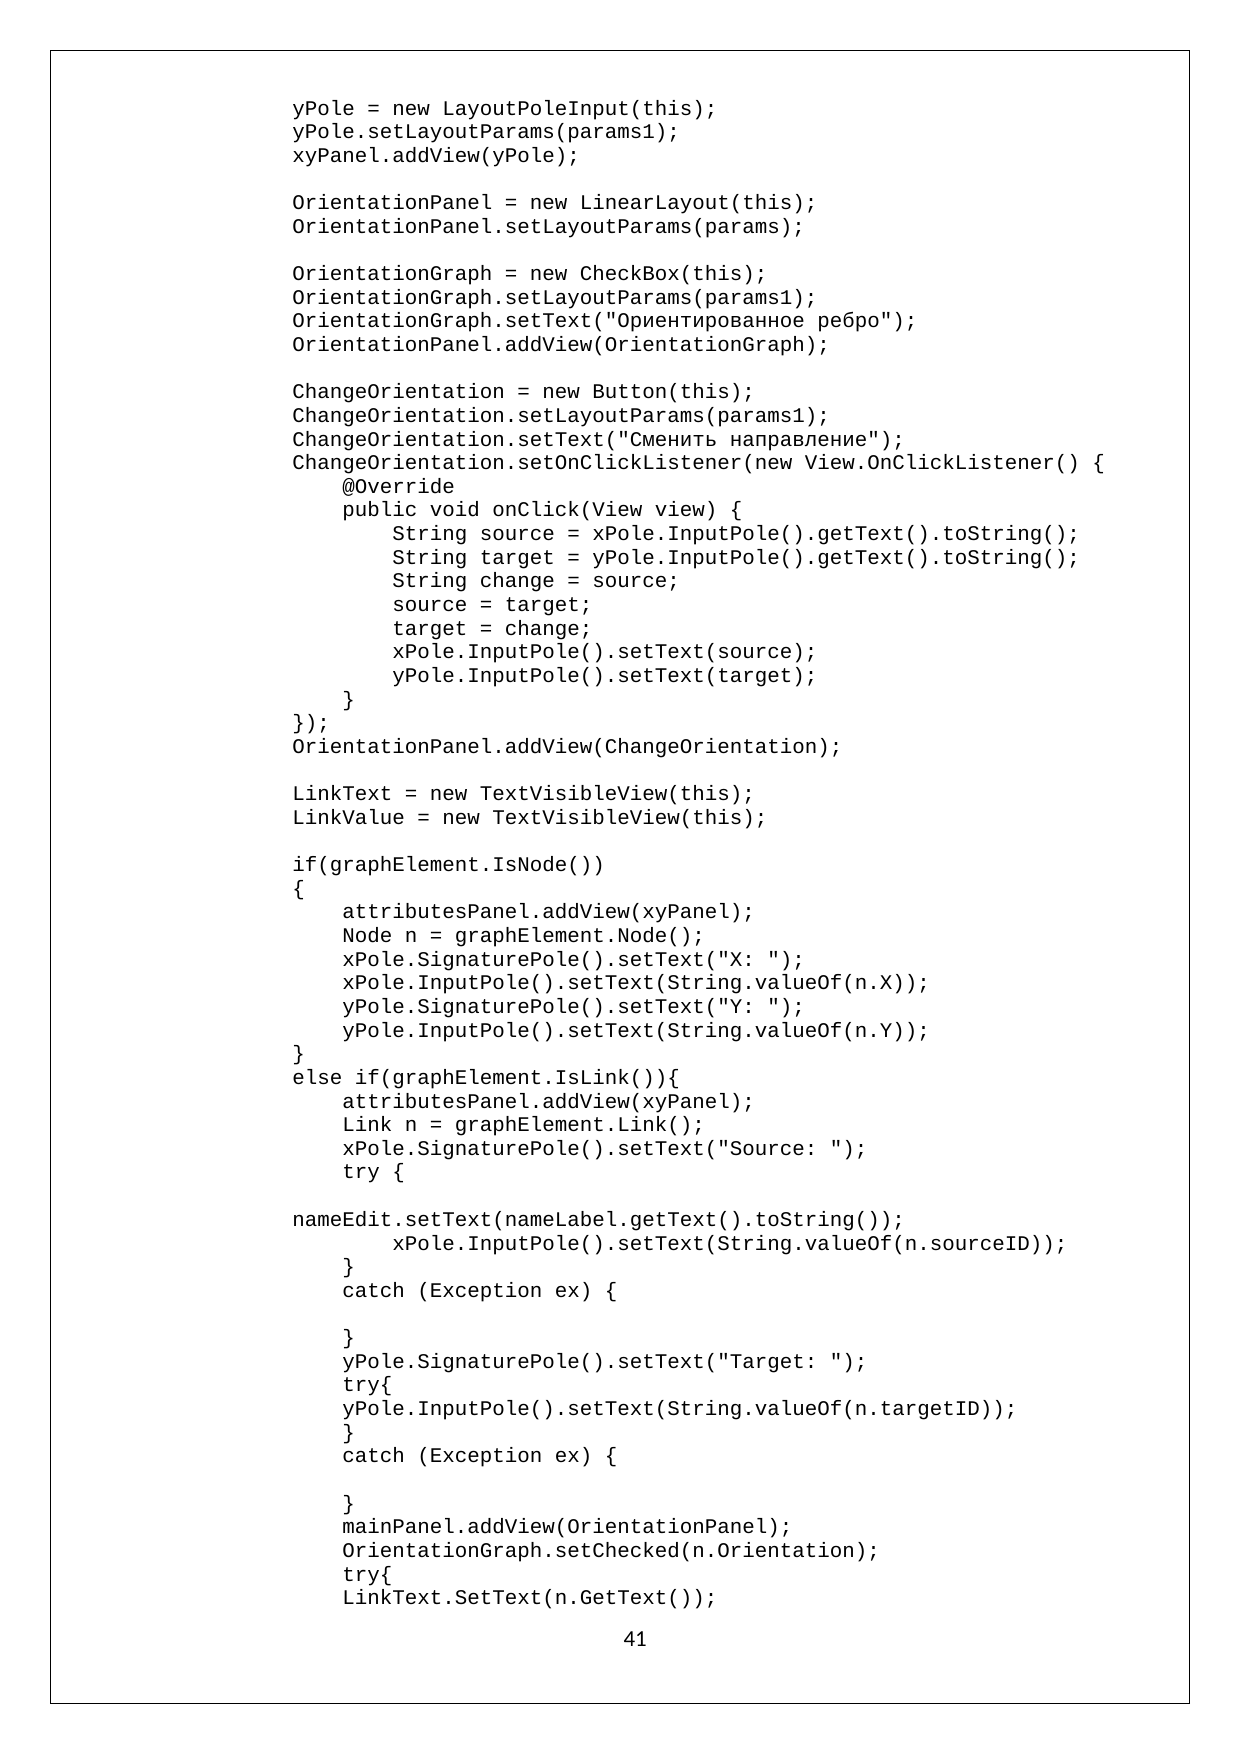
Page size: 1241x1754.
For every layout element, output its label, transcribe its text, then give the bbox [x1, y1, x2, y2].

text xPole.InputPole().setText(source); [118, 641, 1152, 665]
text ChangeOrientation.setText("Сменить направление"); [118, 428, 1152, 452]
text LinkText.SetText(n.GetText()); [118, 1587, 1152, 1611]
text yPole.InputPole().setText(String.valueOf(n.targetID)); [118, 1398, 1152, 1422]
text mainPanel.addView(OrientationPanel); [118, 1516, 1152, 1540]
text ChangeOrientation.setOnClickListener(new View.OnClickListener() { [118, 452, 1152, 476]
text try { [118, 1162, 1152, 1185]
text catch (Exception ex) { [118, 1445, 1152, 1469]
text xyPanel.addView(yPole); [118, 145, 1152, 168]
text xPole.SignaturePole().setText("X: "); [118, 949, 1152, 972]
text } [118, 689, 1152, 712]
text OrientationPanel = new LinearLayout(this); [118, 192, 1152, 216]
text } [118, 1043, 1152, 1067]
text LinkText = new TextVisibleView(this); [118, 783, 1152, 807]
text source = target; [118, 594, 1152, 618]
text attributesPanel.addView(xyPanel); [118, 901, 1152, 925]
text { [118, 878, 1152, 901]
text try{ [118, 1374, 1152, 1398]
text OrientationPanel.addView(ChangeOrientation); [118, 736, 1152, 759]
text LinkValue = new TextVisibleView(this); [118, 807, 1152, 831]
text xPole.InputPole().setText(String.valueOf(n.sourceID)); [118, 1232, 1152, 1256]
text String change = source; [118, 570, 1152, 594]
text OrientationGraph = new CheckBox(this); [118, 263, 1152, 287]
text yPole.SignaturePole().setText("Y: "); [118, 996, 1152, 1020]
text nameEdit.setText(nameLabel.getText().toString()); [118, 1209, 1152, 1232]
text Link n = graphElement.Link(); [118, 1114, 1152, 1138]
text target = change; [118, 618, 1152, 641]
text OrientationGraph.setChecked(n.Orientation); [118, 1540, 1152, 1563]
text ChangeOrientation = new Button(this); [118, 381, 1152, 405]
text public void onClick(View view) { [118, 499, 1152, 523]
text OrientationGraph.setLayoutParams(params1); [118, 287, 1152, 310]
text yPole.InputPole().setText(target); [118, 665, 1152, 689]
text else if(graphElement.IsLink()){ [118, 1067, 1152, 1091]
text yPole.SignaturePole().setText("Target: "); [118, 1351, 1152, 1374]
text yPole.InputPole().setText(String.valueOf(n.Y)); [118, 1020, 1152, 1043]
text OrientationGraph.setText("Ориентированное ребро"); [118, 310, 1152, 334]
text if(graphElement.IsNode()) [118, 854, 1152, 878]
text try{ [118, 1563, 1152, 1587]
text ChangeOrientation.setLayoutParams(params1); [118, 405, 1152, 428]
text }); [118, 712, 1152, 736]
text xPole.SignaturePole().setText("Source: "); [118, 1138, 1152, 1162]
text } [118, 1327, 1152, 1351]
text attributesPanel.addView(xyPanel); [118, 1091, 1152, 1114]
text String target = yPole.InputPole().getText().toString(); [118, 547, 1152, 570]
text } [118, 1493, 1152, 1516]
text yPole.setLayoutParams(params1); [118, 121, 1152, 145]
text OrientationPanel.addView(OrientationGraph); [118, 334, 1152, 358]
text } [118, 1422, 1152, 1445]
text String source = xPole.InputPole().getText().toString(); [118, 523, 1152, 547]
text catch (Exception ex) { [118, 1280, 1152, 1303]
text yPole = new LayoutPoleInput(this); [118, 97, 1152, 121]
text Node n = graphElement.Node(); [118, 925, 1152, 949]
text @Override [118, 476, 1152, 499]
text } [118, 1256, 1152, 1280]
text OrientationPanel.setLayoutParams(params); [118, 216, 1152, 239]
text xPole.InputPole().setText(String.valueOf(n.X)); [118, 972, 1152, 996]
